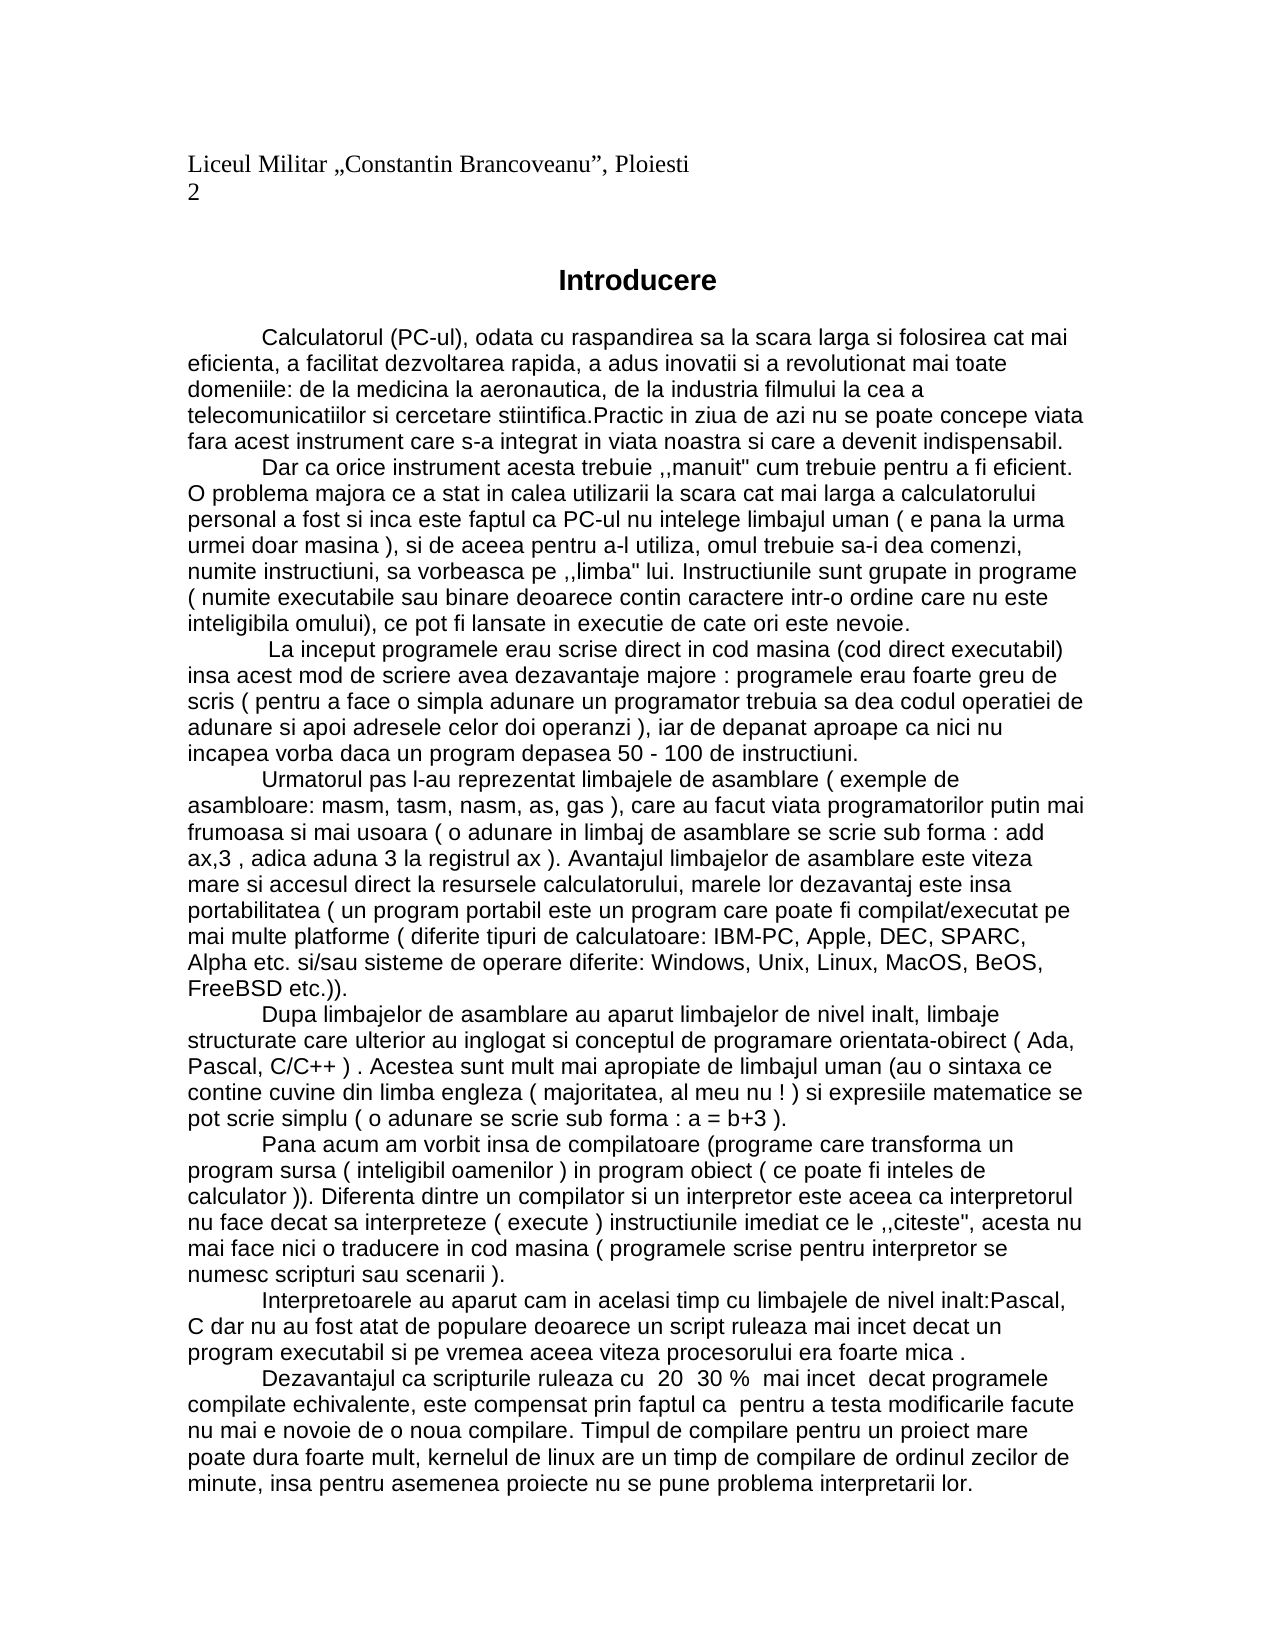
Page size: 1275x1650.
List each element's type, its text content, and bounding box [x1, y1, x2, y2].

text La inceput programele erau scrise direct in cod masina (cod direct executabil) insa acest mod de scriere avea dezavantaje majore : programele erau foarte greu de scris ( pentru a face o simpla adunare un programator trebuia sa dea codul operatiei de adunare si apoi adresele celor doi operanzi ), iar de depanat aproape ca nici nu incapea vorba daca un program depasea 50 - 100 de instructiuni. [187, 637, 1087, 767]
text Dupa limbajelor de asamblare au aparut limbajelor de nivel inalt, limbaje structurate care ulterior au inglogat si conceptul de programare orientata-obirect ( Ada, Pascal, C/C++ ) . Acestea sunt mult mai apropiate de limbajul uman (au o sintaxa ce contine cuvine din limba engleza ( majoritatea, al meu nu ! ) si expresiile matematice se pot scrie simplu ( o adunare se scrie sub forma : a = b+3 ). [187, 1001, 1087, 1131]
text Pana acum am vorbit insa de compilatoare (programe care transforma un program sursa ( inteligibil oamenilor ) in program obiect ( ce poate fi inteles de calculator )). Diferenta dintre un compilator si un interpretor este aceea ca interpretorul nu face decat sa interpreteze ( execute ) instructiunile imediat ce le ,,citeste", acesta nu mai face nici o traducere in cod masina ( programele scrise pentru interpretor se numesc scripturi sau scenarii ). [187, 1131, 1087, 1288]
text Dezavantajul ca scripturile ruleaza cu 20 ­ 30 % mai incet decat programele compilate echivalente, este compensat prin faptul ca pentru a testa modificarile facute nu mai e novoie de o noua compilare. Timpul de compilare pentru un proiect mare poate dura foarte mult, kernelul de linux are un timp de compilare de ordinul zecilor de minute, insa pentru asemenea proiecte nu se pune problema interpretarii lor. [187, 1366, 1087, 1496]
text Dar ca orice instrument acesta trebuie ,,manuit" cum trebuie pentru a fi eficient. O problema majora ce a stat in calea utilizarii la scara cat mai larga a calculatorului personal a fost si inca este faptul ca PC-ul nu intelege limbajul uman ( e pana la urma urmei doar masina ), si de aceea pentru a-l utiliza, omul trebuie sa-i dea comenzi, numite instructiuni, sa vorbeasca pe ,,limba" lui. Instructiunile sunt grupate in programe ( numite executabile sau binare deoarece contin caractere intr-o ordine care nu este inteligibila omului), ce pot fi lansate in executie de cate ori este nevoie. [187, 454, 1087, 637]
text Introducere [187, 263, 1087, 296]
text Calculatorul (PC-ul), odata cu raspandirea sa la scara larga si folosirea cat mai eficienta, a facilitat dezvoltarea rapida, a adus inovatii si a revolutionat mai toate domeniile: de la medicina la aeronautica, de la industria filmului la cea a telecomunicatiilor si cercetare stiintifica.Practic in ziua de azi nu se poate concepe viata fara acest instrument care s-a integrat in viata noastra si care a devenit indispensabil. [187, 324, 1087, 454]
text Urmatorul pas l-au reprezentat limbajele de asamblare ( exemple de asambloare: masm, tasm, nasm, as, gas ), care au facut viata programatorilor putin mai frumoasa si mai usoara ( o adunare in limbaj de asamblare se scrie sub forma : add ax,3 , adica aduna 3 la registrul ax ). Avantajul limbajelor de asamblare este viteza mare si accesul direct la resursele calculatorului, marele lor dezavantaj este insa portabilitatea ( un program portabil este un program care poate fi compilat/executat pe mai multe platforme ( diferite tipuri de calculatoare: IBM-PC, Apple, DEC, SPARC, Alpha etc. si/sau sisteme de operare diferite: Windows, Unix, Linux, MacOS, BeOS, FreeBSD etc.)). [187, 767, 1087, 1001]
text Interpretoarele au aparut cam in acelasi timp cu limbajele de nivel inalt:Pascal, C dar nu au fost atat de populare deoarece un script ruleaza mai incet decat un program executabil si pe vremea aceea viteza procesorului era foarte mica . [187, 1288, 1087, 1366]
